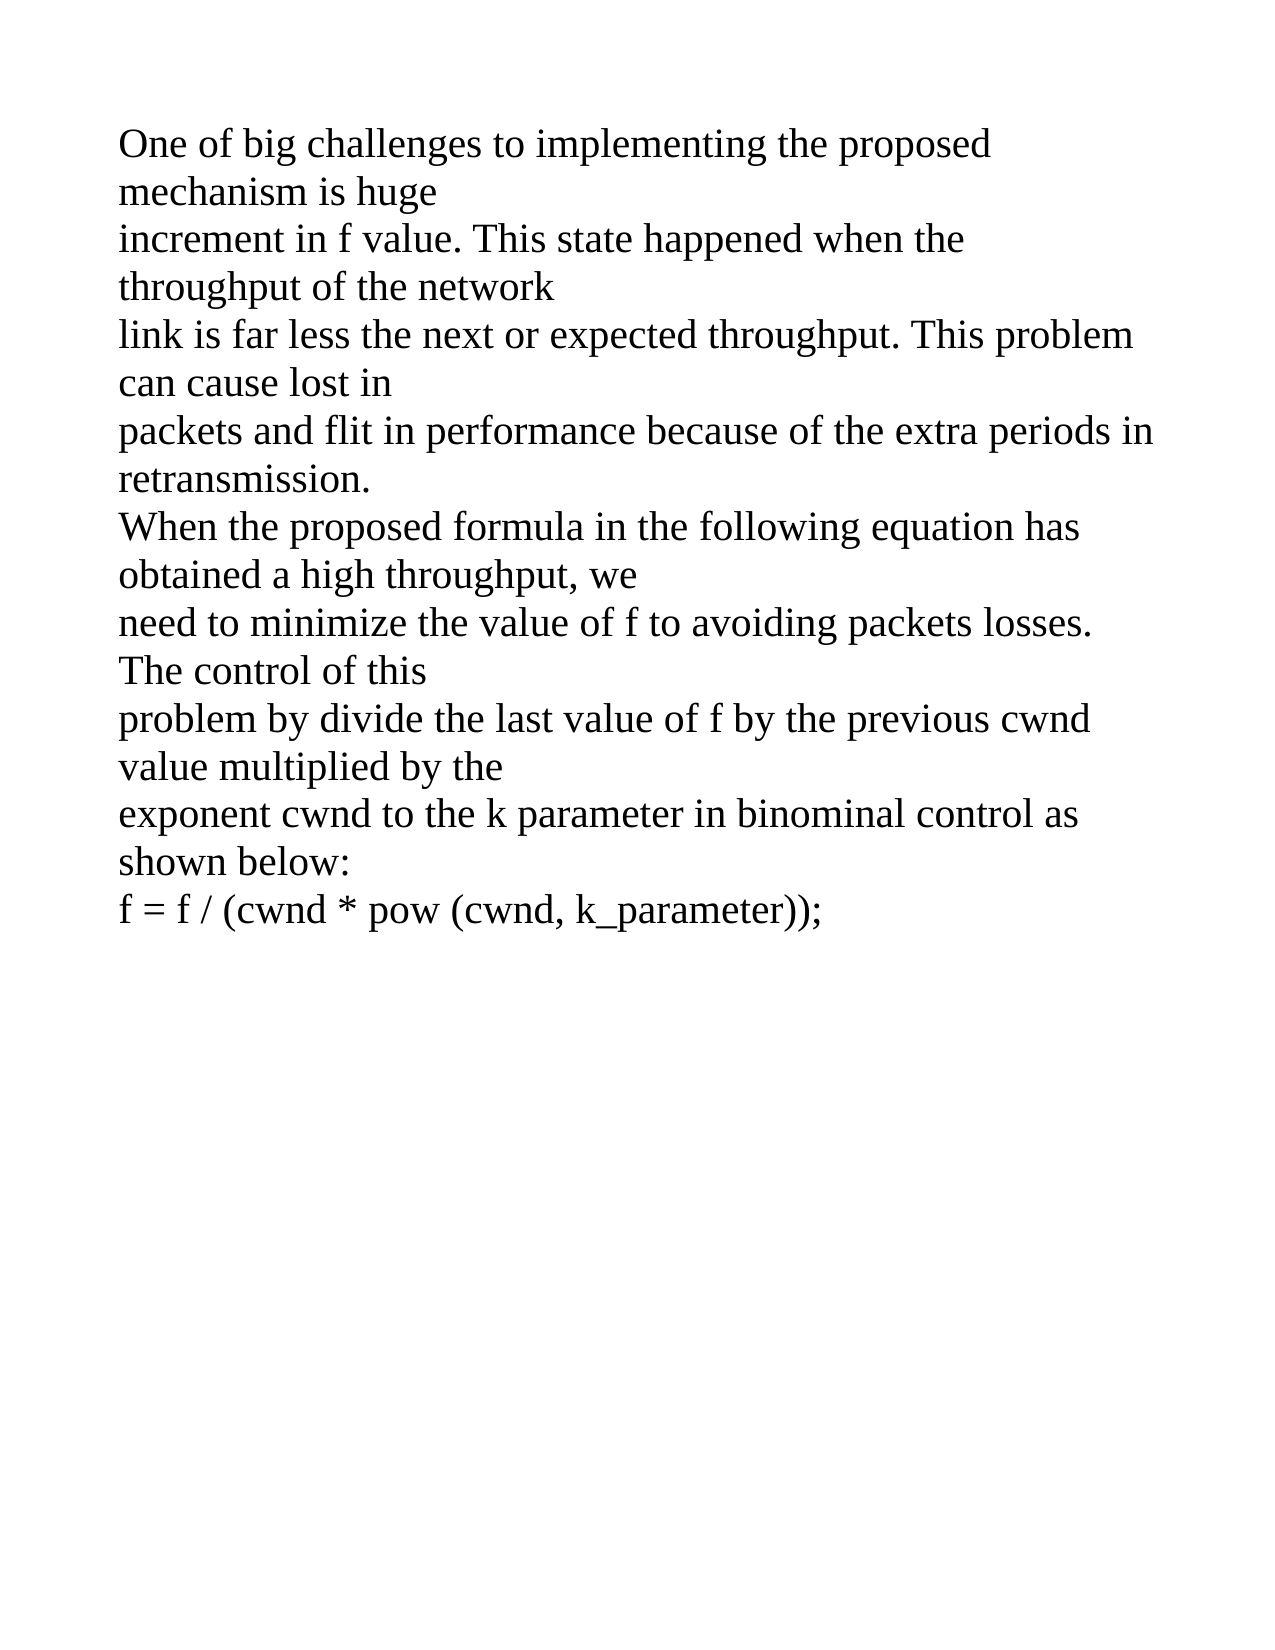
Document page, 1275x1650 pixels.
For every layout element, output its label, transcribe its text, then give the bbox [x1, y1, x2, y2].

text packets and flit in performance because of the extra periods in retransmission. [118, 406, 1157, 501]
text exponent cwnd to the k parameter in binominal control as shown below: [118, 789, 1157, 885]
text link is far less the next or expected throughput. This problem can cause lost in [118, 310, 1157, 406]
text When the proposed formula in the following equation has obtained a high throughput, we [118, 501, 1157, 597]
text problem by divide the last value of f by the previous cwnd value multiplied by the [118, 693, 1157, 789]
text One of big challenges to implementing the proposed mechanism is huge [118, 118, 1157, 214]
text need to minimize the value of f to avoiding packets losses. The control of this [118, 597, 1157, 693]
text increment in f value. This state happened when the throughput of the network [118, 214, 1157, 310]
text f = f / (cwnd * pow (cwnd, k_parameter)); [118, 885, 1157, 933]
